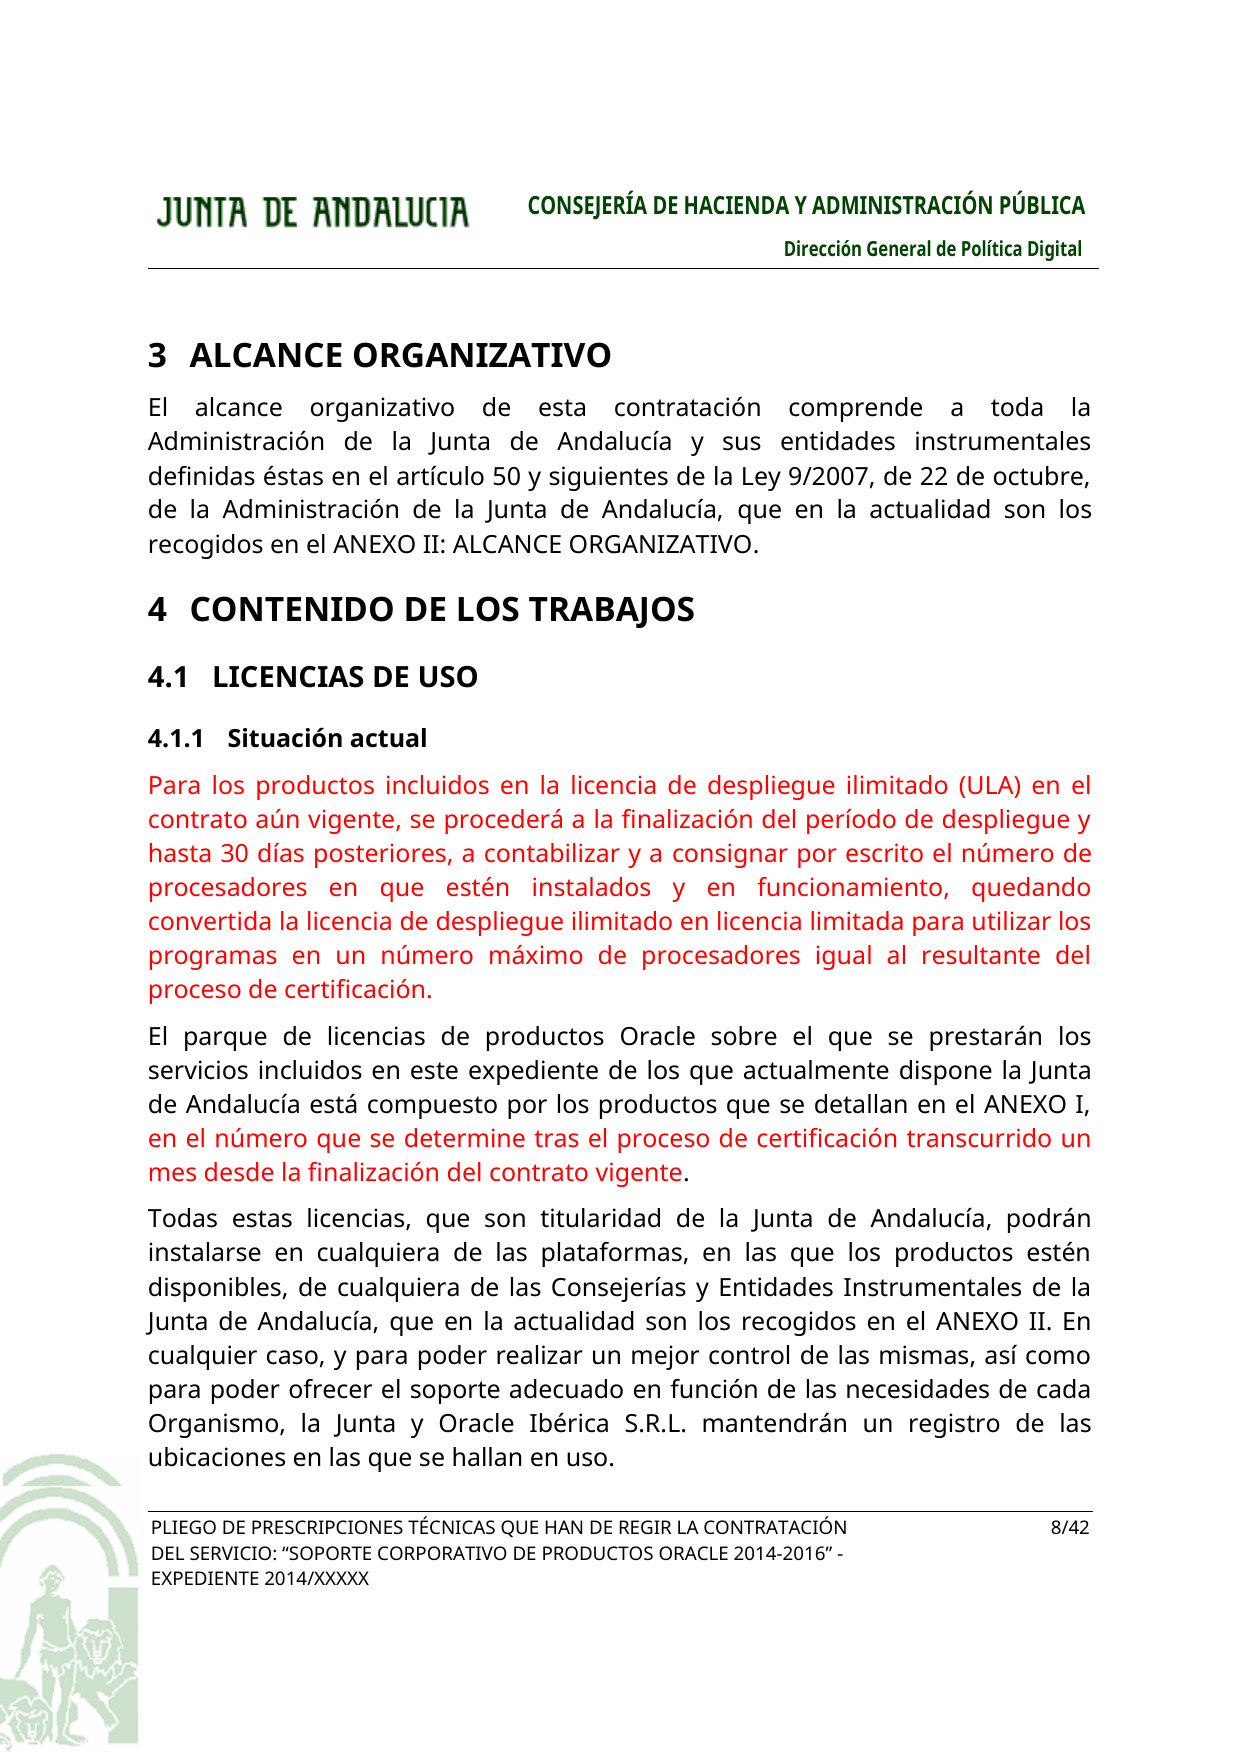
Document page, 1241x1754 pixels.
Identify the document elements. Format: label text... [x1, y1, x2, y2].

text El alcance organizativo de esta contratación comprende a toda la Administración de la Junta de Andalucía y sus entidades instrumentales definidas éstas en el artículo 50 y siguientes de la Ley 9/2007, de 22 de octubre, de la Administración de la Junta de Andalucía, que en la actualidad son los recogidos en el ANEXO II: ALCANCE ORGANIZATIVO. [148, 390, 1093, 560]
subtitle CONTENIDO DE LOS TRABAJOS [148, 585, 1093, 631]
picture [156, 197, 471, 229]
subtitle ALCANCE ORGANIZATIVO [148, 332, 1093, 377]
text El parque de licencias de productos Oracle sobre el que se prestarán los servicios incluidos en este expediente de los que actualmente dispone la Junta de Andalucía está compuesto por los productos que se detallan en el ANEXO I, en el número que se determine tras el proceso de certificación transcurrido un mes desde la finalización del contrato vigente. [148, 1018, 1093, 1188]
text Todas estas licencias, que son titularidad de la Junta de Andalucía, podrán instalarse en cualquiera de las plataformas, en las que los productos estén disponibles, de cualquiera de las Consejerías y Entidades Instrumentales de la Junta de Andalucía, que en la actualidad son los recogidos en el ANEXO II. En cualquier caso, y para poder realizar un mejor control de las mismas, así como para poder ofrecer el soporte adecuado en función de las necesidades de cada Organismo, la Junta y Oracle Ibérica S.R.L. mantendrán un registro de las ubicaciones en las que se hallan en uso. [148, 1201, 1093, 1473]
subtitle Situación actual [148, 721, 1093, 755]
subtitle LICENCIAS DE USO [148, 656, 1093, 696]
text Para los productos incluidos en la licencia de despliegue ilimitado (ULA) en el contrato aún vigente, se procederá a la finalización del período de despliegue y hasta 30 días posteriores, a contabilizar y a consignar por escrito el número de procesadores en que estén instalados y en funcionamiento, quedando convertida la licencia de despliegue ilimitado en licencia limitada para utilizar los programas en un número máximo de procesadores igual al resultante del proceso de certificación. [148, 767, 1093, 1006]
picture [0, 1454, 144, 1754]
